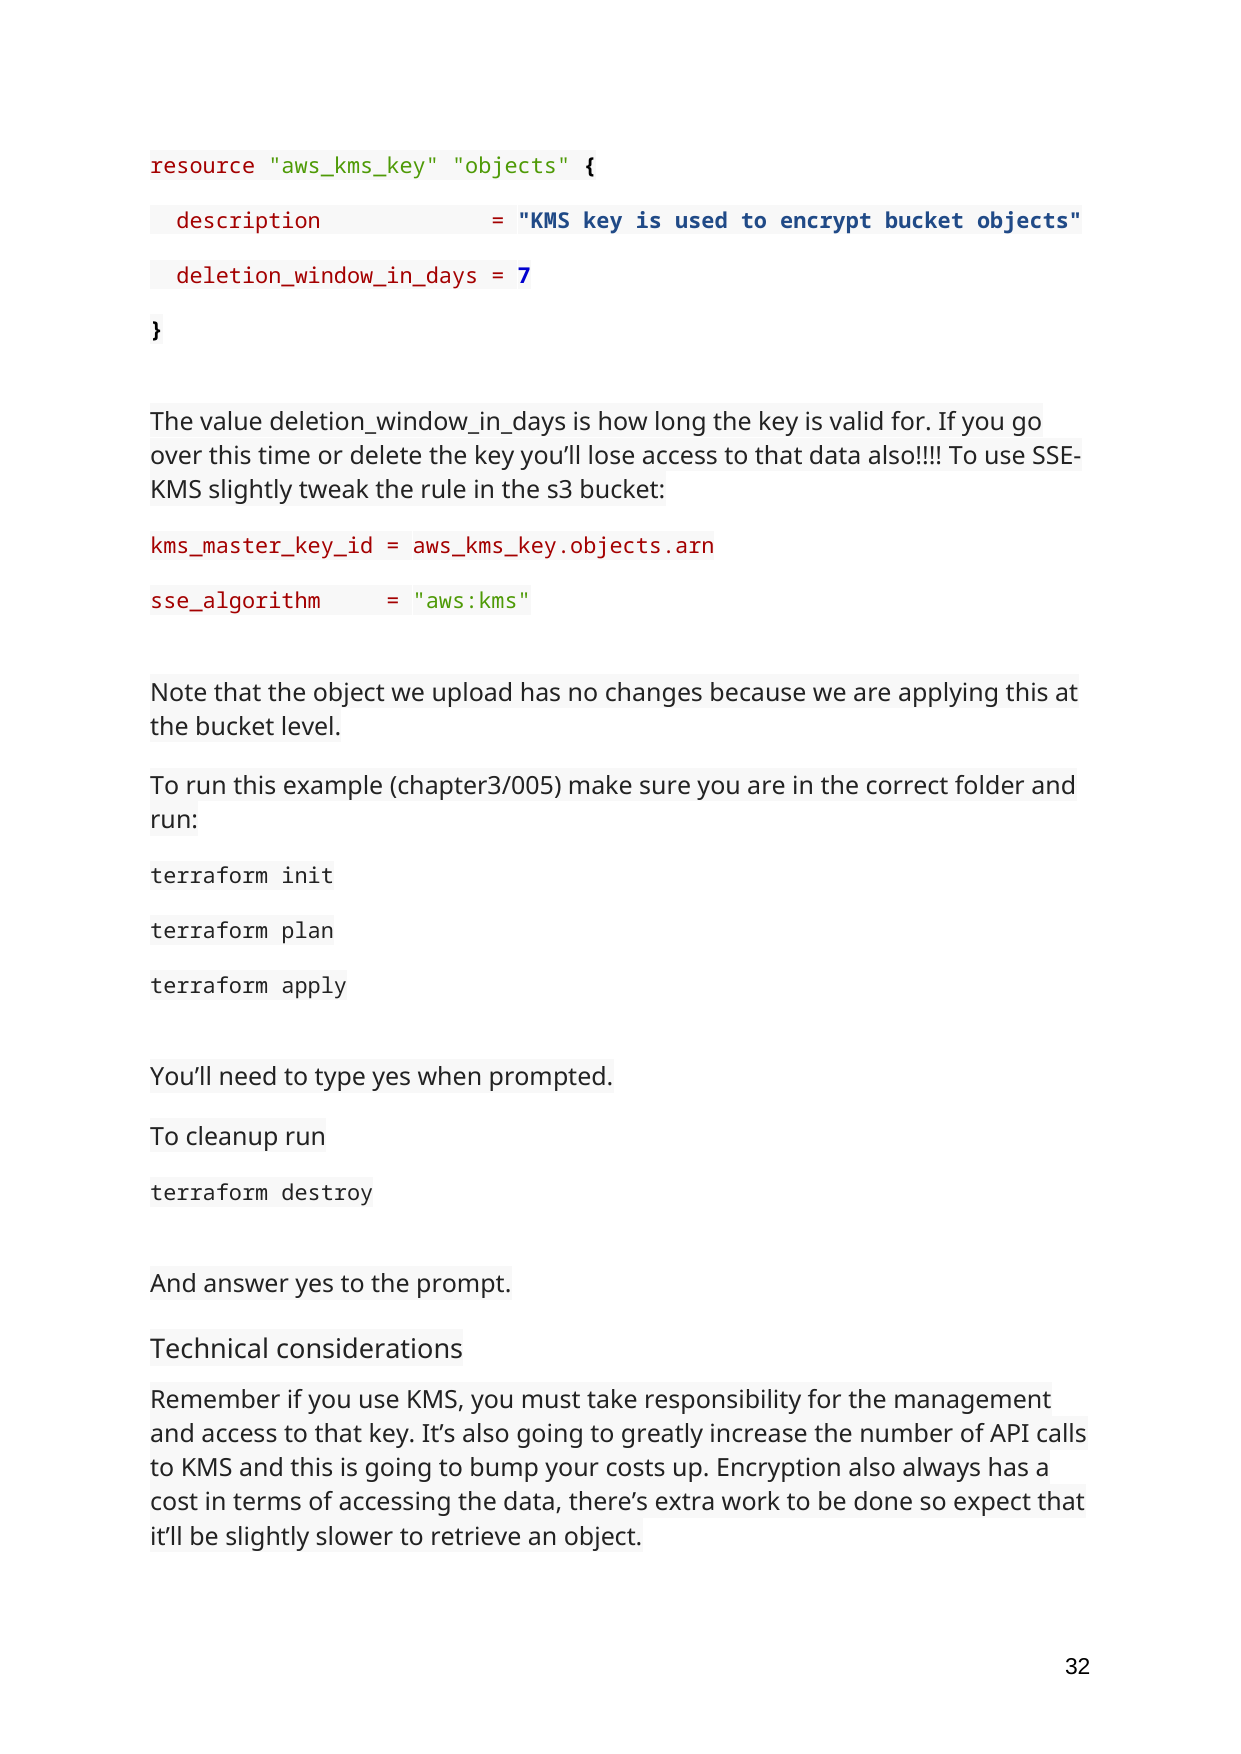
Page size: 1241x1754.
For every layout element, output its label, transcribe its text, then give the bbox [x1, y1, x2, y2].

text terraform plan [150, 915, 1090, 945]
text terraform init [150, 861, 1090, 890]
text description = "KMS key is used to encrypt bucket objects" [150, 205, 1090, 234]
text The value deletion_window_in_days is how long the key is valid for. If you go over this time or delete the key you’ll lose access to that data also!!!! To use SSE-KMS slightly tweak the rule in the s3 bucket: [150, 403, 1090, 506]
text terraform apply [150, 970, 1090, 1000]
text To run this example (chapter3/005) make sure you are in the correct folder and run: [150, 767, 1090, 836]
text deletion_window_in_days = 7 [150, 259, 1090, 289]
text terraform destroy [150, 1177, 1090, 1207]
text And answer yes to the prompt. [150, 1266, 1090, 1300]
text resource "aws_kms_key" "objects" { [150, 150, 1090, 180]
text To cleanup run [150, 1118, 1090, 1152]
text } [150, 314, 1090, 344]
text kms_master_key_id = aws_kms_key.objects.arn [150, 531, 1090, 560]
text Remember if you use KMS, you must take responsibility for the management and access to that key. It’s also going to greatly increase the number of API calls to KMS and this is going to bump your costs up. Encryption also always has a cost in terms of accessing the data, there’s extra work to be done so expect that it’ll be slightly slower to retrieve an object. [150, 1382, 1090, 1552]
text sse_algorithm = "aws:kms" [150, 585, 1090, 615]
text You’ll need to type yes when prompted. [150, 1059, 1090, 1093]
subtitle Technical considerations [150, 1329, 1090, 1366]
text Note that the object we upload has no changes because we are applying this at the bucket level. [150, 674, 1090, 742]
